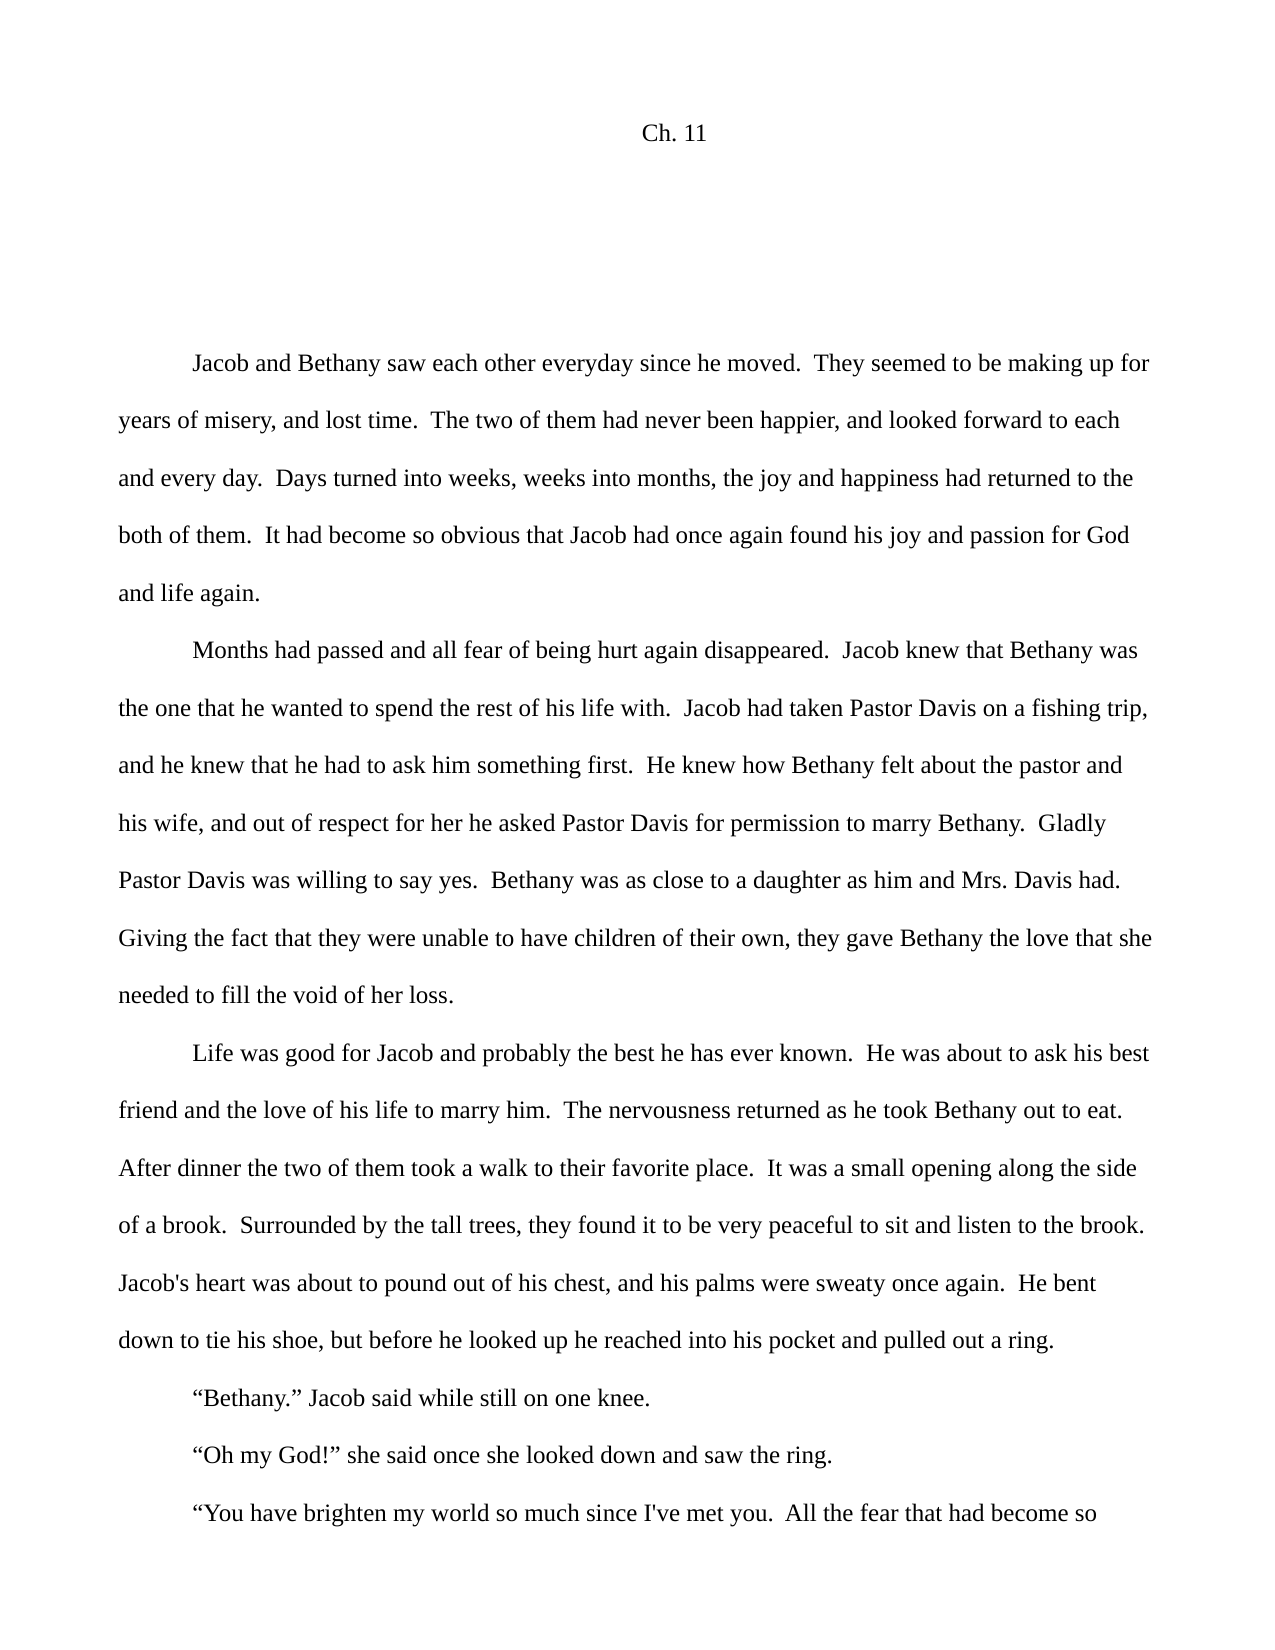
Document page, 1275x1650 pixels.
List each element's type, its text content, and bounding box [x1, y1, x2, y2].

text Jacob and Bethany saw each other everyday since he moved. They seemed to be making up for years of misery, and lost time. The two of them had never been happier, and looked forward to each and every day. Days turned into weeks, weeks into months, the joy and happiness had returned to the both of them. It had become so obvious that Jacob had once again found his joy and passion for God and life again. [118, 348, 1157, 607]
text “Bethany.” Jacob said while still on one knee. [118, 1383, 1157, 1412]
text Months had passed and all fear of being hurt again disappeared. Jacob knew that Bethany was the one that he wanted to spend the rest of his life with. Jacob had taken Pastor Davis on a fishing trip, and he knew that he had to ask him something first. He knew how Bethany felt about the pastor and his wife, and out of respect for her he asked Pastor Davis for permission to marry Bethany. Gladly Pastor Davis was willing to say yes. Bethany was as close to a daughter as him and Mrs. Davis had. Giving the fact that they were unable to have children of their own, they gave Bethany the love that she needed to fill the void of her loss. [118, 636, 1157, 1009]
text “You have brighten my world so much since I've met you. All the fear that had become so [118, 1498, 1157, 1527]
text Life was good for Jacob and probably the best he has ever known. He was about to ask his best friend and the love of his life to marry him. The nervousness returned as he took Bethany out to eat. After dinner the two of them took a walk to their favorite place. It was a small opening along the side of a brook. Surrounded by the tall trees, they found it to be very peaceful to sit and listen to the brook. Jacob's heart was about to pound out of his chest, and his palms were sweaty once again. He bent down to tie his shoe, but before he looked up he reached into his pocket and pulled out a ring. [118, 1038, 1157, 1354]
text Ch. 11 [118, 118, 1157, 147]
text “Oh my God!” she said once she looked down and saw the ring. [118, 1441, 1157, 1469]
